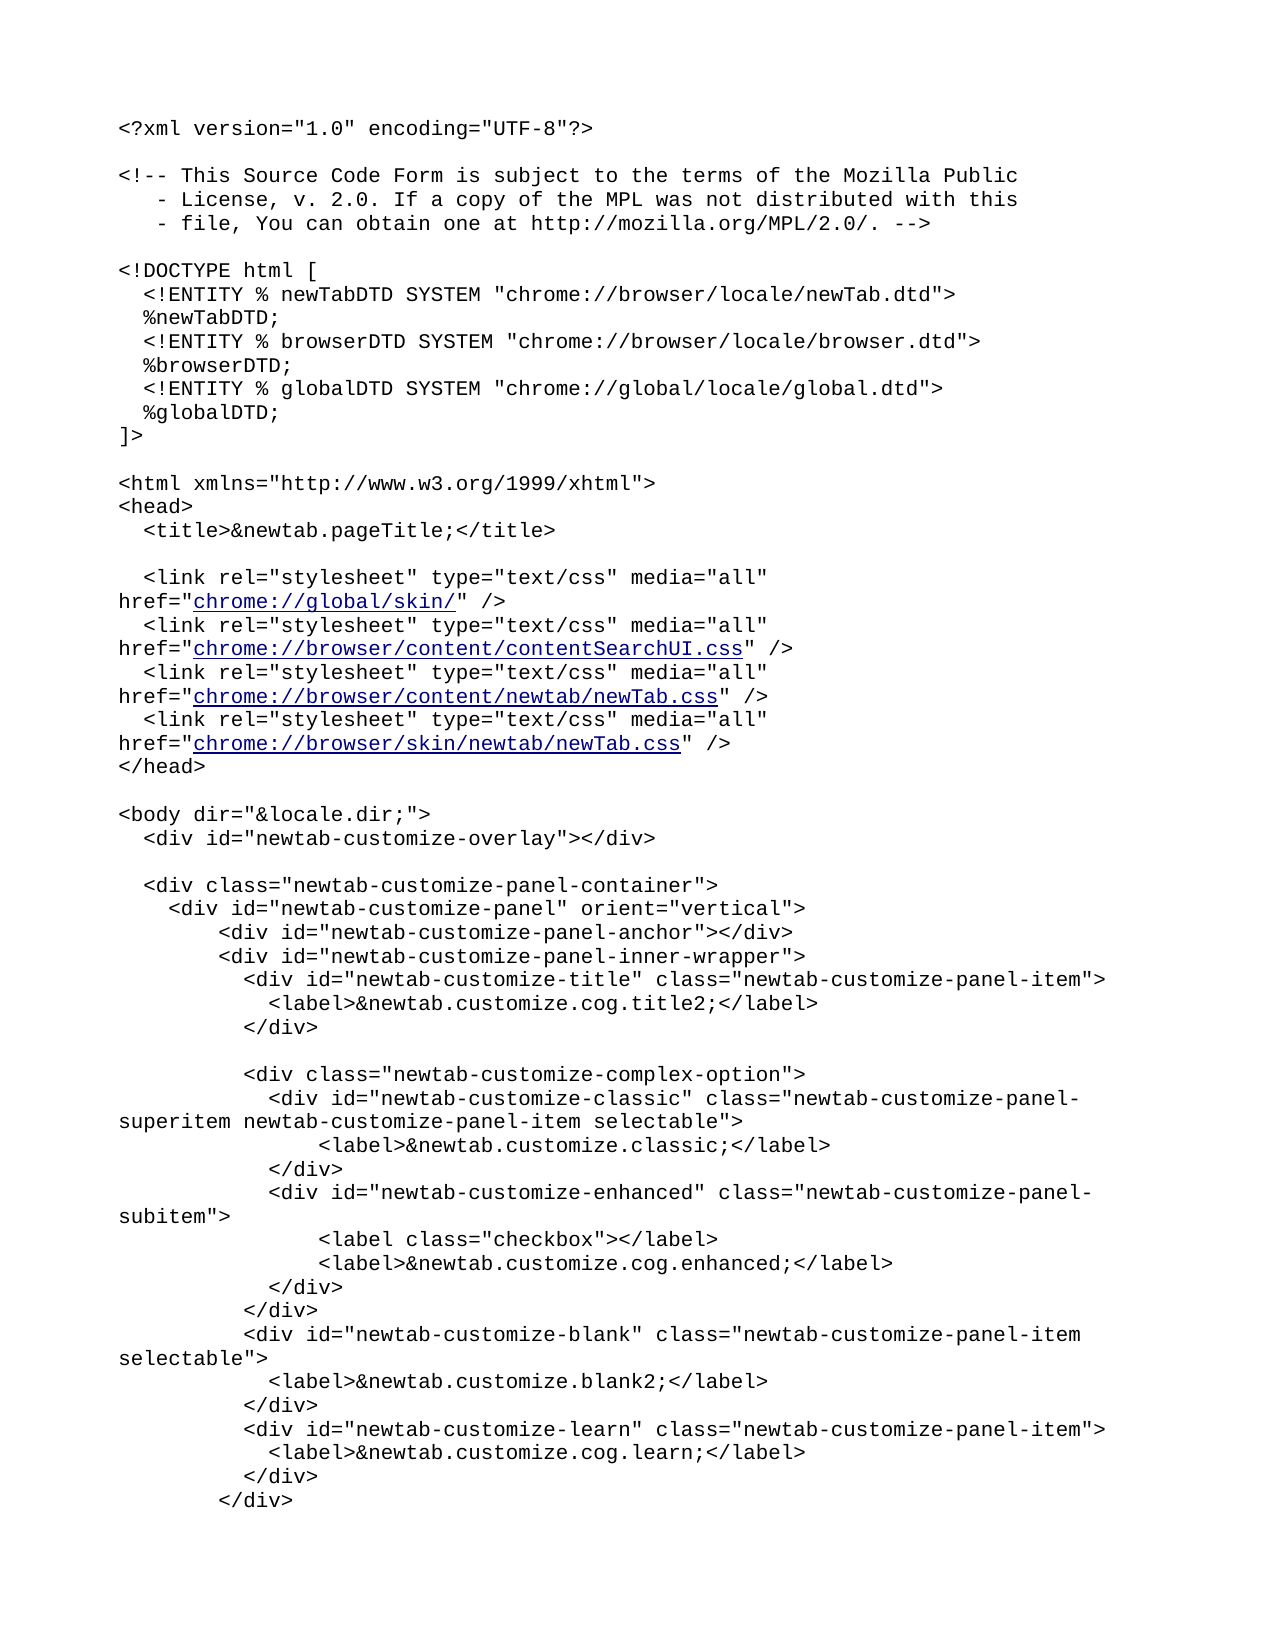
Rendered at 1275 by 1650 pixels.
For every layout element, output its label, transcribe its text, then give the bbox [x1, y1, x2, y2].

text <!DOCTYPE html [ [118, 260, 1157, 284]
text <head> [118, 496, 1157, 520]
text %browserDTD; [118, 354, 1157, 378]
text <div id="newtab-customize-learn" class="newtab-customize-panel-item"> [118, 1419, 1157, 1442]
text <div id="newtab-customize-panel" orient="vertical"> [118, 898, 1157, 922]
text </div> [118, 1300, 1157, 1324]
text - License, v. 2.0. If a copy of the MPL was not distributed with this [118, 189, 1157, 213]
text </div> [118, 1017, 1157, 1040]
text </div> [118, 1489, 1157, 1513]
text <label class="checkbox"></label> [118, 1229, 1157, 1253]
text <div id="newtab-customize-blank" class="newtab-customize-panel-item selectable"> [118, 1324, 1157, 1371]
text <link rel="stylesheet" type="text/css" media="all" href="chrome://browser/skin/newtab/newTab.css" /> [118, 709, 1157, 757]
text ]> [118, 426, 1157, 449]
text <label>&newtab.customize.cog.title2;</label> [118, 993, 1157, 1017]
text </head> [118, 757, 1157, 780]
text <link rel="stylesheet" type="text/css" media="all" href="chrome://global/skin/" /> [118, 567, 1157, 615]
text </div> [118, 1158, 1157, 1182]
text <div id="newtab-customize-enhanced" class="newtab-customize-panel-subitem"> [118, 1182, 1157, 1229]
text <div id="newtab-customize-title" class="newtab-customize-panel-item"> [118, 969, 1157, 993]
text %globalDTD; [118, 402, 1157, 426]
text <link rel="stylesheet" type="text/css" media="all" href="chrome://browser/content/contentSearchUI.css" /> [118, 615, 1157, 662]
text <div id="newtab-customize-panel-anchor"></div> [118, 922, 1157, 946]
text <div id="newtab-customize-panel-inner-wrapper"> [118, 946, 1157, 969]
text </div> [118, 1466, 1157, 1489]
text <label>&newtab.customize.classic;</label> [118, 1135, 1157, 1158]
text <!ENTITY % newTabDTD SYSTEM "chrome://browser/locale/newTab.dtd"> [118, 284, 1157, 307]
text %newTabDTD; [118, 307, 1157, 331]
text <link rel="stylesheet" type="text/css" media="all" href="chrome://browser/content/newtab/newTab.css" /> [118, 662, 1157, 709]
text - file, You can obtain one at http://mozilla.org/MPL/2.0/. --> [118, 213, 1157, 236]
text <html xmlns="http://www.w3.org/1999/xhtml"> [118, 473, 1157, 496]
text <label>&newtab.customize.cog.learn;</label> [118, 1442, 1157, 1466]
text <div class="newtab-customize-panel-container"> [118, 875, 1157, 898]
text </div> [118, 1277, 1157, 1300]
text <div id="newtab-customize-classic" class="newtab-customize-panel-superitem newtab-customize-panel-item selectable"> [118, 1088, 1157, 1135]
text <label>&newtab.customize.cog.enhanced;</label> [118, 1253, 1157, 1277]
text <div class="newtab-customize-complex-option"> [118, 1064, 1157, 1088]
text <!-- This Source Code Form is subject to the terms of the Mozilla Public [118, 165, 1157, 189]
text <label>&newtab.customize.blank2;</label> [118, 1371, 1157, 1395]
text <!ENTITY % browserDTD SYSTEM "chrome://browser/locale/browser.dtd"> [118, 331, 1157, 354]
text <!ENTITY % globalDTD SYSTEM "chrome://global/locale/global.dtd"> [118, 378, 1157, 402]
text <body dir="&locale.dir;"> [118, 804, 1157, 827]
text </div> [118, 1395, 1157, 1419]
text <?xml version="1.0" encoding="UTF-8"?> [118, 118, 1157, 142]
text <title>&newtab.pageTitle;</title> [118, 520, 1157, 544]
text <div id="newtab-customize-overlay"></div> [118, 827, 1157, 851]
